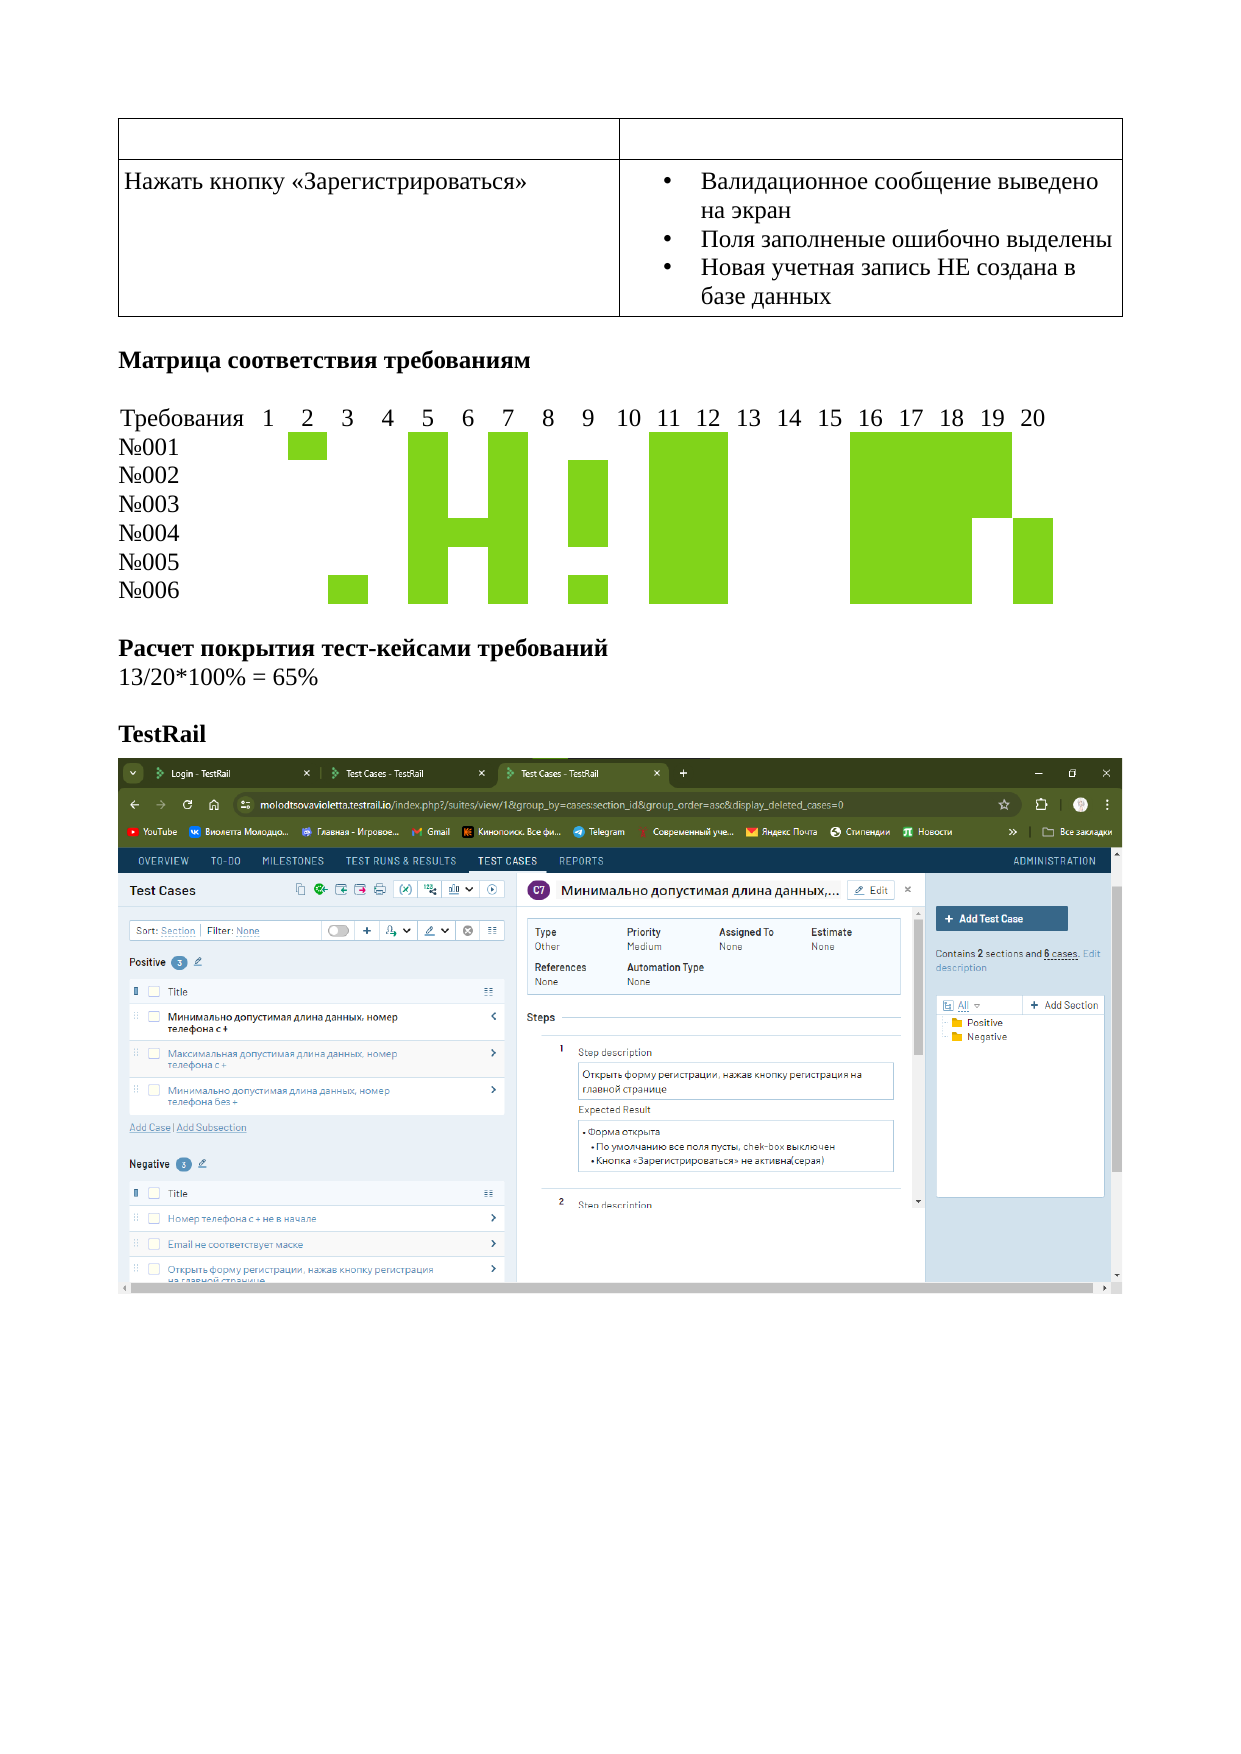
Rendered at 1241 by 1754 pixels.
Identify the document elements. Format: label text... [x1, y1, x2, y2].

table_cell [528, 432, 568, 460]
table_cell [769, 489, 809, 518]
table_cell [809, 575, 850, 604]
table_cell [1013, 575, 1053, 604]
table_cell [972, 432, 1012, 460]
table_header 5 [408, 403, 448, 432]
table_cell [328, 460, 368, 489]
table_cell [891, 489, 931, 518]
table_cell [528, 575, 568, 604]
table_cell [688, 489, 728, 518]
table_cell [769, 460, 809, 489]
table_cell [769, 547, 809, 575]
table_cell [931, 489, 972, 518]
table_cell [528, 547, 568, 575]
table_cell [528, 518, 568, 547]
table_header 2 [288, 403, 327, 432]
table_cell [891, 460, 931, 489]
table_cell [328, 489, 368, 518]
table_cell [288, 489, 327, 518]
table_cell [328, 518, 368, 547]
table_cell [1013, 489, 1053, 518]
table_cell [368, 575, 408, 604]
table_cell [288, 575, 327, 604]
table_cell [649, 518, 688, 547]
table_cell [249, 575, 287, 604]
table_cell [288, 518, 327, 547]
table_cell [728, 575, 768, 604]
table_cell [288, 547, 327, 575]
table_header 16 [850, 403, 891, 432]
table_cell [728, 460, 768, 489]
table_cell [608, 460, 649, 489]
table_cell [891, 575, 931, 604]
table_header 15 [809, 403, 850, 432]
table_cell [249, 460, 287, 489]
table_cell [688, 432, 728, 460]
table_cell [328, 547, 368, 575]
table_cell [119, 119, 619, 159]
table_cell Валидационное сообщение выведено на экран Поля заполненые ошибочно выделены Новая учетная запись НЕ создана в базе данных [620, 160, 1122, 316]
table_cell [809, 489, 850, 518]
table_cell [448, 460, 488, 489]
table_cell [728, 547, 768, 575]
table_cell [448, 518, 488, 547]
table_cell [850, 489, 891, 518]
table_cell [488, 575, 528, 604]
table_cell [448, 547, 488, 575]
text 13/20*100% = 65% [118, 662, 1122, 690]
table_cell [809, 432, 850, 460]
table_header 8 [528, 403, 568, 432]
table_header 3 [328, 403, 368, 432]
text Матрица соответствия требованиям [118, 345, 1122, 374]
table_cell [608, 432, 649, 460]
table_cell [568, 575, 608, 604]
table_header 13 [728, 403, 768, 432]
table_cell [608, 489, 649, 518]
picture [118, 758, 1123, 1294]
table_cell [249, 489, 287, 518]
table_cell [528, 460, 568, 489]
table_cell [608, 575, 649, 604]
table_cell [568, 460, 608, 489]
table_cell [1013, 432, 1053, 460]
table_header 17 [891, 403, 931, 432]
table_cell [408, 518, 448, 547]
table_cell [850, 575, 891, 604]
table_cell [809, 518, 850, 547]
table_cell [528, 489, 568, 518]
table_cell [448, 575, 488, 604]
table_cell [328, 575, 368, 604]
table_cell [769, 575, 809, 604]
table_cell [408, 432, 448, 460]
table_cell [891, 547, 931, 575]
table_cell №004 [115, 518, 249, 547]
table_cell [488, 547, 528, 575]
table_cell [688, 518, 728, 547]
table_cell [249, 518, 287, 547]
table_cell [488, 518, 528, 547]
table_cell [931, 547, 972, 575]
table_cell [649, 547, 688, 575]
table_cell №003 [115, 489, 249, 518]
table_cell [728, 518, 768, 547]
table_cell [972, 518, 1012, 547]
table_cell [972, 575, 1012, 604]
table_cell №006 [115, 575, 249, 604]
table_header 12 [688, 403, 728, 432]
table_header 19 [972, 403, 1012, 432]
table_cell [288, 460, 327, 489]
table_cell [850, 432, 891, 460]
table_cell [688, 547, 728, 575]
table_cell [728, 432, 768, 460]
table_cell [850, 547, 891, 575]
table_cell [769, 432, 809, 460]
table_cell Нажать кнопку «Зарегистрироваться» [119, 160, 619, 316]
table_cell [608, 518, 649, 547]
table_cell [408, 489, 448, 518]
table_cell [408, 460, 448, 489]
table_cell [249, 432, 287, 460]
table_cell [568, 432, 608, 460]
table_cell [850, 518, 891, 547]
table_cell [328, 432, 368, 460]
table_cell [368, 432, 408, 460]
table_cell [408, 547, 448, 575]
text TestRail [118, 719, 1122, 748]
table_cell [809, 460, 850, 489]
table_header 14 [769, 403, 809, 432]
table_cell [649, 432, 688, 460]
table_cell [649, 489, 688, 518]
table_cell [931, 460, 972, 489]
table_header 11 [649, 403, 688, 432]
table_cell [649, 575, 688, 604]
table_header 6 [448, 403, 488, 432]
table_cell [568, 518, 608, 547]
table_header 10 [608, 403, 649, 432]
table_cell [891, 432, 931, 460]
table_cell [1013, 518, 1053, 547]
table_cell [931, 575, 972, 604]
table_cell [488, 489, 528, 518]
table_header Требования [115, 403, 249, 432]
table_cell [368, 547, 408, 575]
table_cell [728, 489, 768, 518]
table_header 1 [249, 403, 287, 432]
table_cell [769, 518, 809, 547]
table_cell [688, 460, 728, 489]
table_cell [448, 489, 488, 518]
table_cell [931, 432, 972, 460]
table_cell [688, 575, 728, 604]
table_cell [1013, 460, 1053, 489]
table_cell [288, 432, 327, 460]
table_cell [972, 460, 1012, 489]
table_cell [649, 460, 688, 489]
table_cell [809, 547, 850, 575]
table_header 18 [931, 403, 972, 432]
text Расчет покрытия тест-кейсами требований [118, 633, 1122, 662]
table_cell [448, 432, 488, 460]
table_header 9 [568, 403, 608, 432]
table_cell [931, 518, 972, 547]
table_cell [249, 547, 287, 575]
table_cell №005 [115, 547, 249, 575]
table_cell [620, 119, 1122, 159]
table_cell [488, 432, 528, 460]
table_cell [608, 547, 649, 575]
table_cell [368, 460, 408, 489]
table_cell [488, 460, 528, 489]
table_cell [368, 489, 408, 518]
table_cell [568, 547, 608, 575]
table_cell [568, 489, 608, 518]
table_cell [1013, 547, 1053, 575]
table_header 4 [368, 403, 408, 432]
table_cell [972, 547, 1012, 575]
table_cell [972, 489, 1012, 518]
table_header 20 [1013, 403, 1053, 432]
table_cell [368, 518, 408, 547]
table_cell [850, 460, 891, 489]
table_header 7 [488, 403, 528, 432]
table_cell [408, 575, 448, 604]
table_cell №002 [115, 460, 249, 489]
table_cell [891, 518, 931, 547]
table_cell №001 [115, 432, 249, 460]
